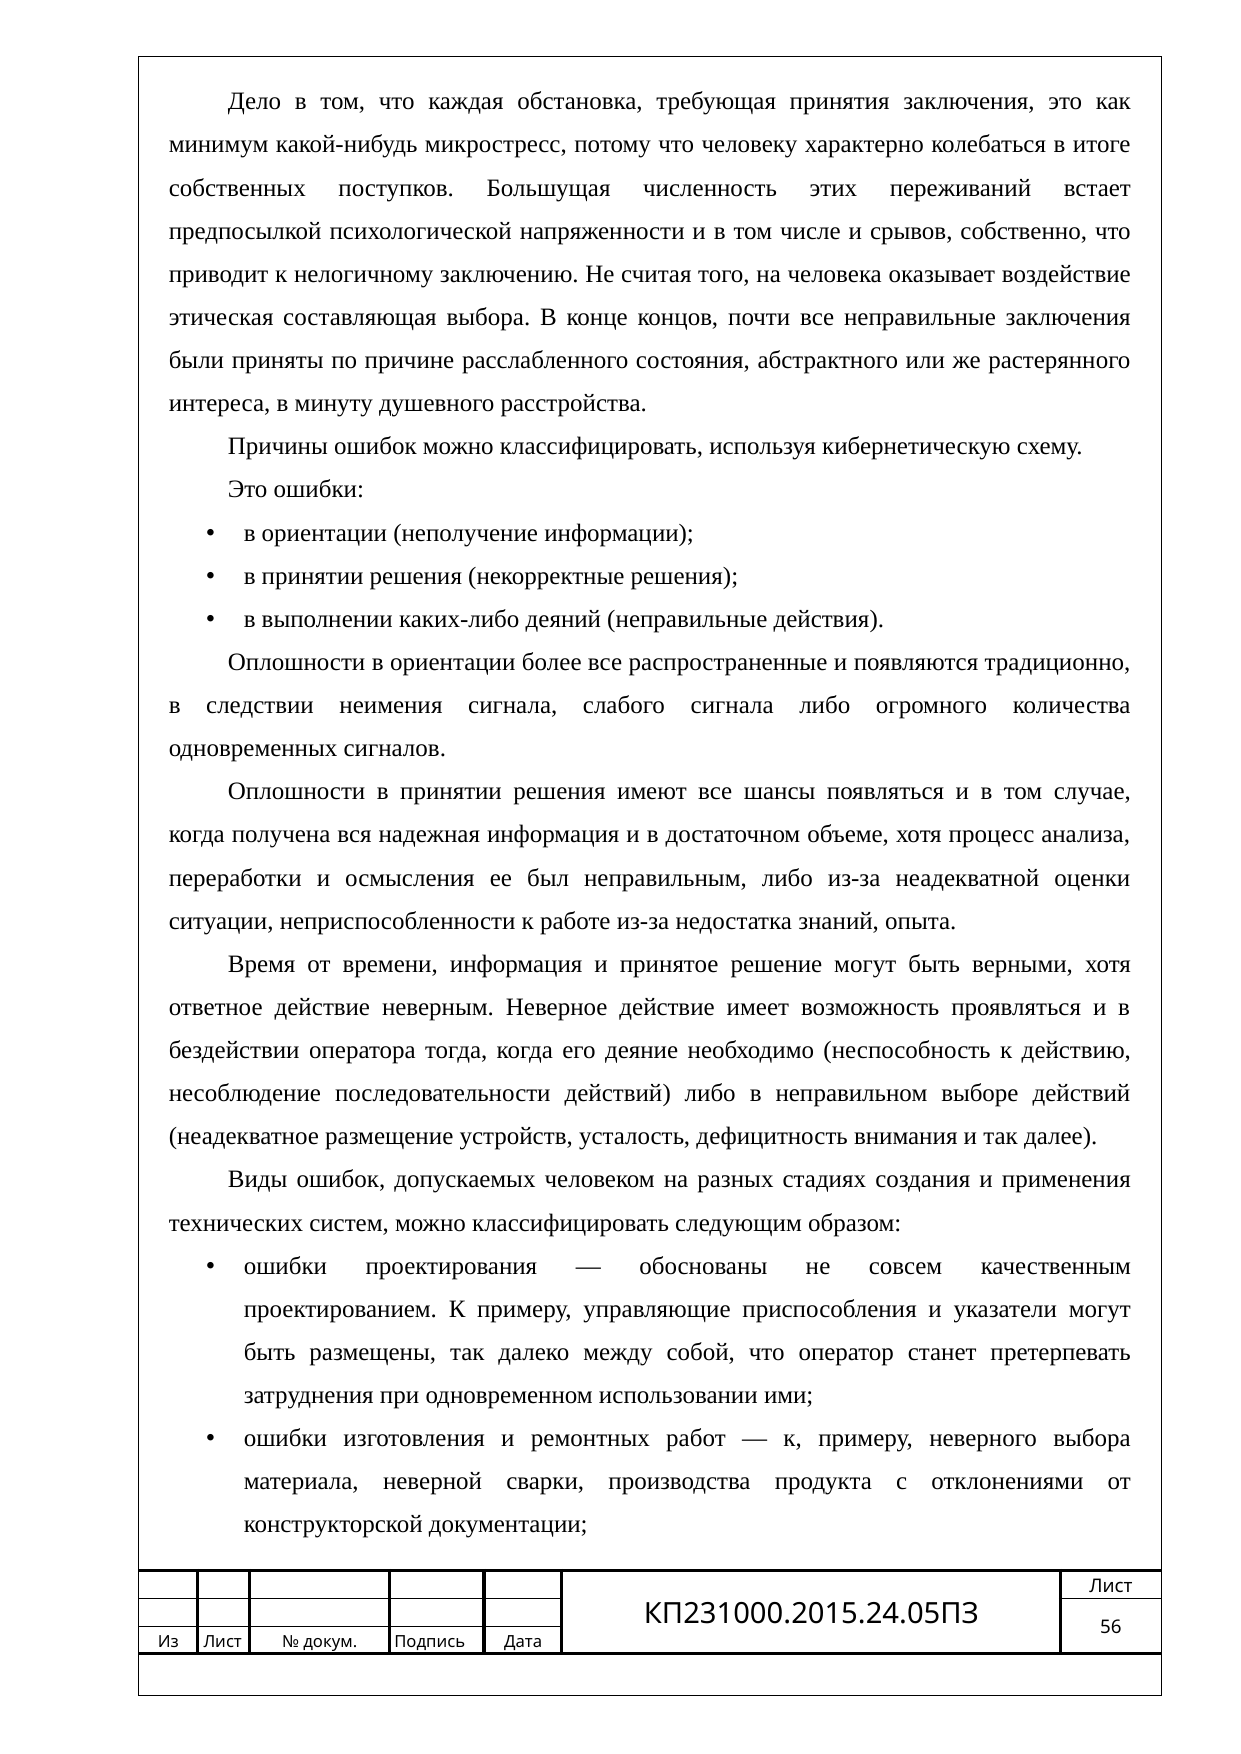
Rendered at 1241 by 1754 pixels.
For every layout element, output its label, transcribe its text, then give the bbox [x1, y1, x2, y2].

list в выполнении каких-либо деяний (неправильные действия). [206, 604, 1132, 633]
list ошибки изготовления и ремонтных работ — к, примеру, неверного выбора материала, неверной сварки, производства продукта с отклонениями от конструкторской документации; [206, 1423, 1132, 1538]
list в принятии решения (некорректные решения); [206, 561, 1132, 589]
text Дело в том, что каждая обстановка, требующая принятия заключения, это как минимум какой-нибудь микростресс, потому что человеку характерно колебаться в итоге собственных поступков. Большущая численность этих переживаний встает предпосылкой психологической напряженности и в том числе и срывов, собственно, что приводит к нелогичному заключению. Не считая того, на человека оказывает воздействие этическая составляющая выбора. В конце концов, почти все неправильные заключения были приняты по причине расслабленного состояния, абстрактного или же растерянного интереса, в минуту душевного расстройства. [168, 86, 1132, 417]
text Виды ошибок, допускаемых человеком на разных стадиях создания и применения технических систем, можно классифицировать следующим образом: [168, 1164, 1132, 1236]
text Причины ошибок можно классифицировать, используя кибернетическую схему. [168, 431, 1132, 460]
list в ориентации (неполучение информации); [206, 518, 1132, 546]
text Оплошности в принятии решения имеют все шансы появляться и в том случае, когда получена вся надежная информация и в достаточном объеме, хотя процесс анализа, переработки и осмысления ее был неправильным, либо из-за неадекватной оценки ситуации, неприспособленности к работе из-за недостатка знаний, опыта. [168, 776, 1132, 934]
list ошибки проектирования — обоснованы не совсем качественным проектированием. К примеру, управляющие приспособления и указатели могут быть размещены, так далеко между собой, что оператор станет претерпевать затруднения при одновременном использовании ими; [206, 1251, 1132, 1409]
text Оплошности в ориентации более все распространенные и появляются традиционно, в следствии неимения сигнала, слабого сигнала либо огромного количества одновременных сигналов. [168, 647, 1132, 762]
text Время от времени, информация и принятое решение могут быть верными, хотя ответное действие неверным. Неверное действие имеет возможность проявляться и в бездействии оператора тогда, когда его деяние необходимо (неспособность к действию, несоблюдение последовательности действий) либо в неправильном выборе действий (неадекватное размещение устройств, усталость, дефицитность внимания и так далее). [168, 949, 1132, 1150]
text Это ошибки: [168, 474, 1132, 503]
